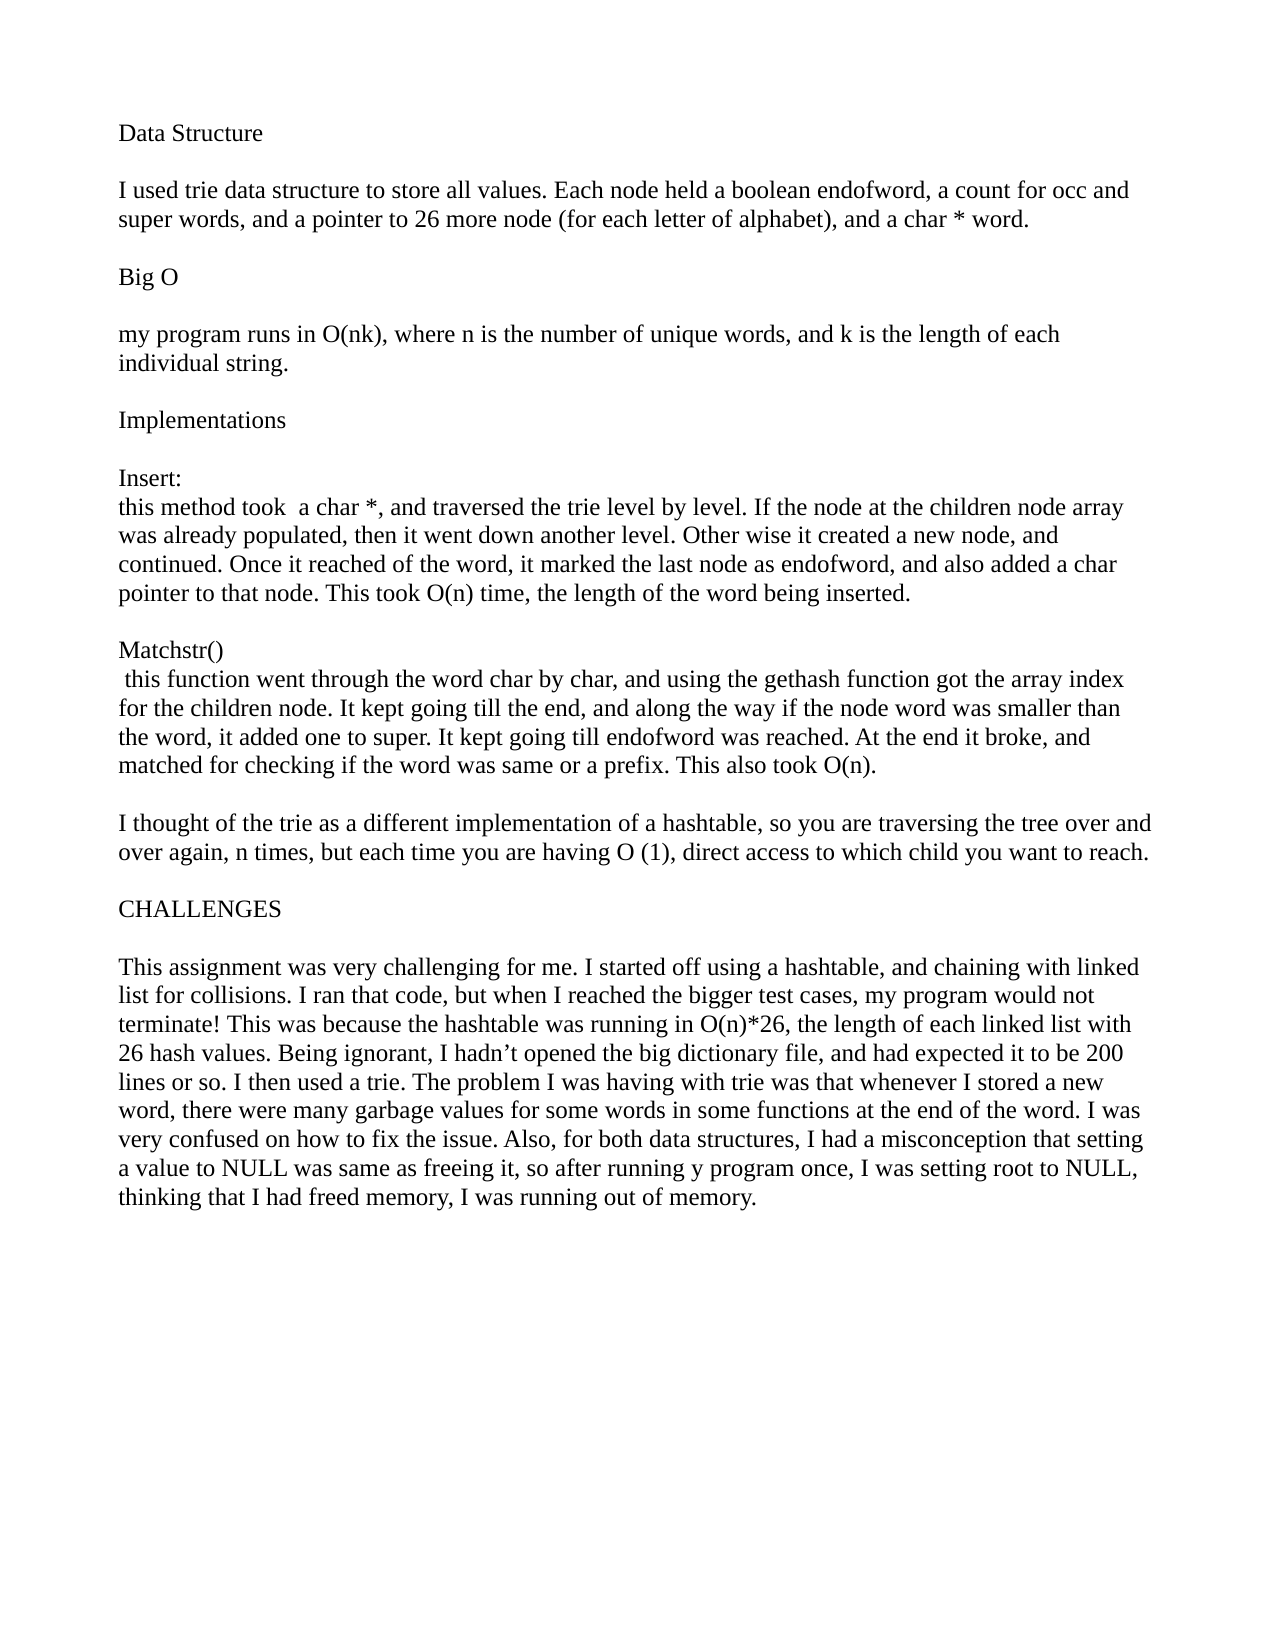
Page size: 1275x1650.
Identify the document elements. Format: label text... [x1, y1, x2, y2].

text Matchstr() [118, 636, 1157, 664]
text This assignment was very challenging for me. I started off using a hashtable, and chaining with linked list for collisions. I ran that code, but when I reached the bigger test cases, my program would not terminate! This was because the hashtable was running in O(n)*26, the length of each linked list with 26 hash values. Being ignorant, I hadn’t opened the big dictionary file, and had expected it to be 200 lines or so. I then used a trie. The problem I was having with trie was that whenever I stored a new word, there were many garbage values for some words in some functions at the end of the word. I was very confused on how to fix the issue. Also, for both data structures, I had a misconception that setting a value to NULL was same as freeing it, so after running y program once, I was setting root to NULL, thinking that I had freed memory, I was running out of memory. [118, 952, 1157, 1211]
text my program runs in O(nk), where n is the number of unique words, and k is the length of each individual string. [118, 319, 1157, 377]
text I used trie data structure to store all values. Each node held a boolean endofword, a count for occ and super words, and a pointer to 26 more node (for each letter of alphabet), and a char * word. [118, 176, 1157, 233]
text Insert: [118, 463, 1157, 492]
text this function went through the word char by char, and using the gethash function got the array index for the children node. It kept going till the end, and along the way if the node word was smaller than the word, it added one to super. It kept going till endofword was reached. At the end it broke, and matched for checking if the word was same or a prefix. This also took O(n). [118, 664, 1157, 779]
text this method took a char *, and traversed the trie level by level. If the node at the children node array was already populated, then it went down another level. Other wise it created a new node, and continued. Once it reached of the word, it marked the last node as endofword, and also added a char pointer to that node. This took O(n) time, the length of the word being inserted. [118, 492, 1157, 607]
text Big O [118, 262, 1157, 291]
text I thought of the trie as a different implementation of a hashtable, so you are traversing the tree over and over again, n times, but each time you are having O (1), direct access to which child you want to reach. [118, 808, 1157, 866]
text Implementations [118, 406, 1157, 434]
text CHALLENGES [118, 894, 1157, 923]
text Data Structure [118, 118, 1157, 147]
